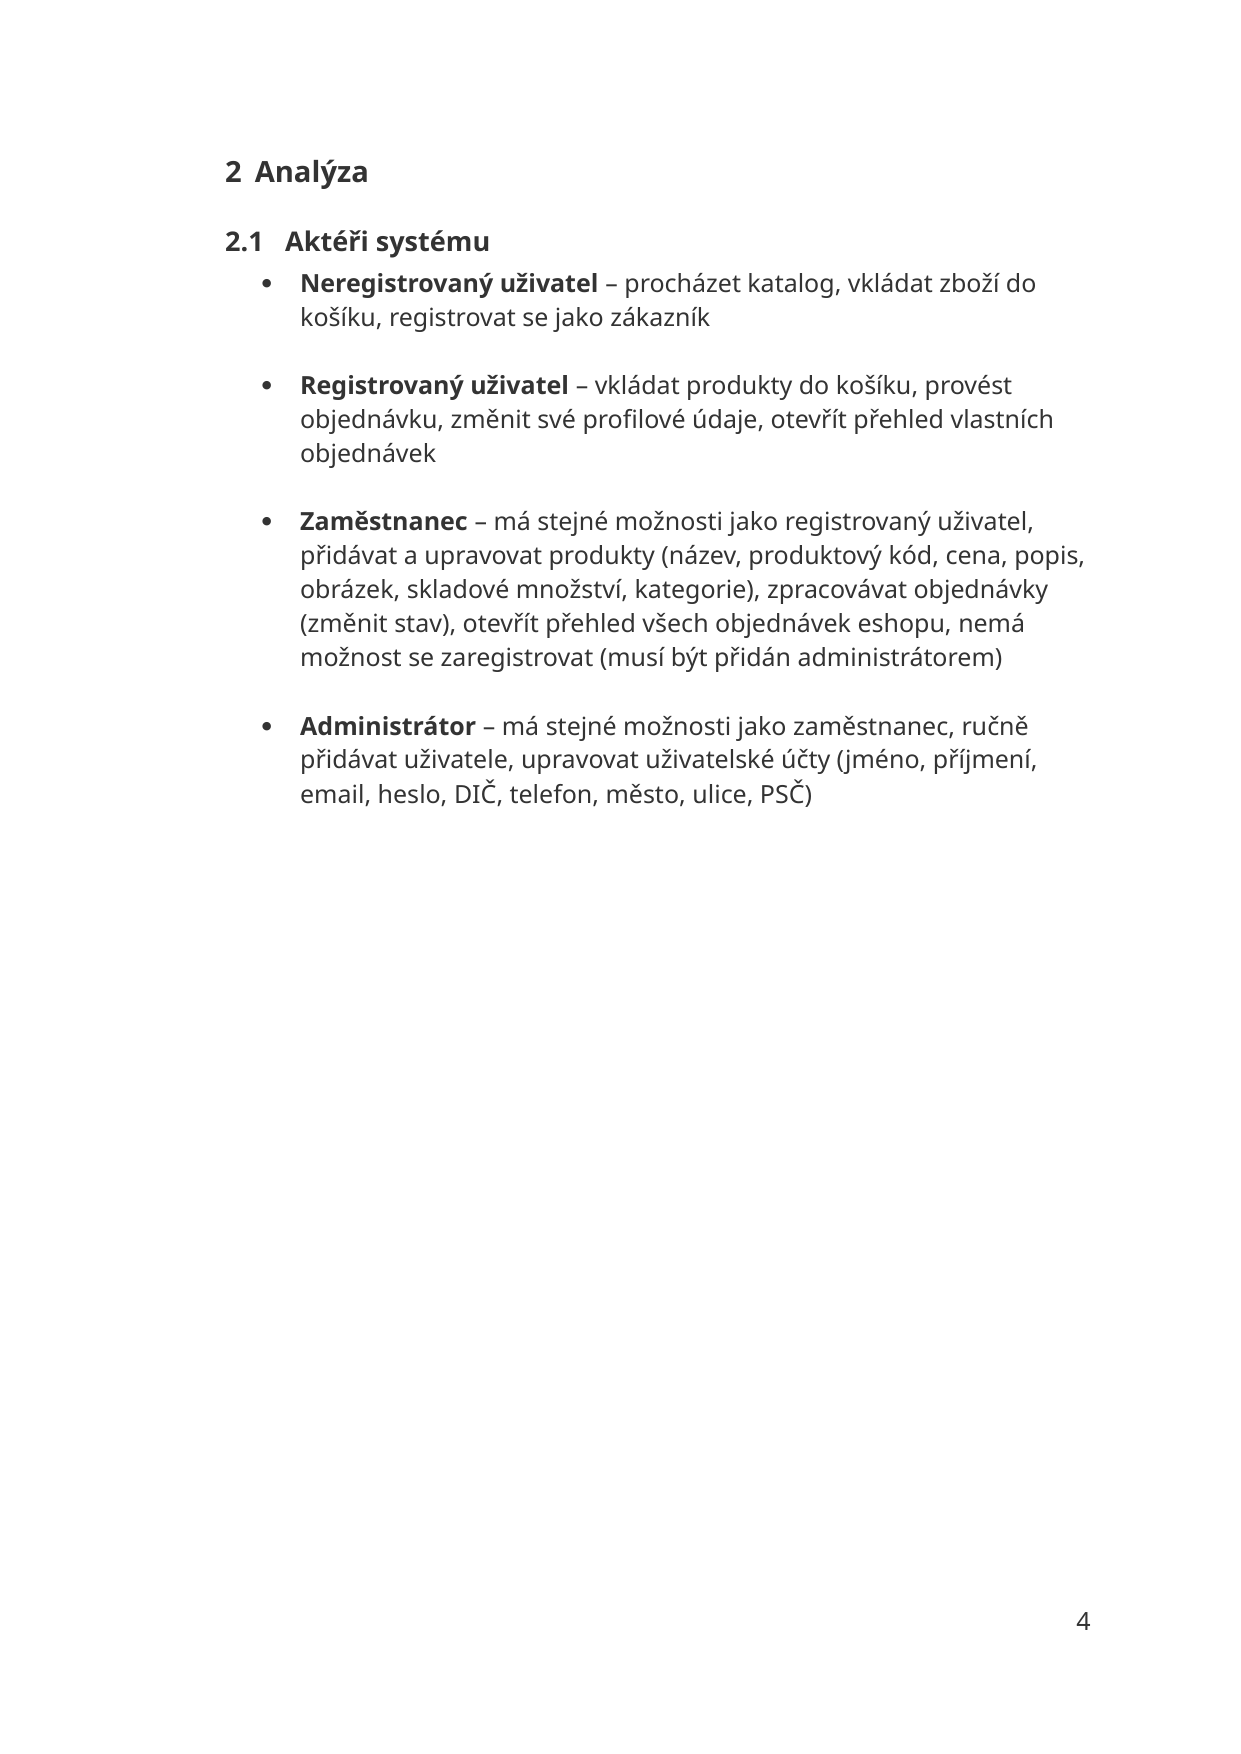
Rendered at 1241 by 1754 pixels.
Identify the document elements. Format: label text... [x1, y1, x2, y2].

list Registrovaný uživatel – vkládat produkty do košíku, provést objednávku, změnit své profilové údaje, otevřít přehled vlastních objednávek [262, 367, 1090, 470]
list Zaměstnanec – má stejné možnosti jako registrovaný uživatel, přidávat a upravovat produkty (název, produktový kód, cena, popis, obrázek, skladové množství, kategorie), zpracovávat objednávky (změnit stav), otevřít přehled všech objednávek eshopu, nemá možnost se zaregistrovat (musí být přidán administrátorem) [262, 504, 1090, 674]
list Administrátor – má stejné možnosti jako zaměstnanec, ručně přidávat uživatele, upravovat uživatelské účty (jméno, příjmení, email, heslo, DIČ, telefon, město, ulice, PSČ) [262, 708, 1090, 810]
subtitle Analýza [225, 151, 1090, 191]
list Neregistrovaný uživatel – procházet katalog, vkládat zboží do košíku, registrovat se jako zákazník [262, 265, 1090, 333]
subtitle Aktéři systému [225, 222, 1090, 259]
